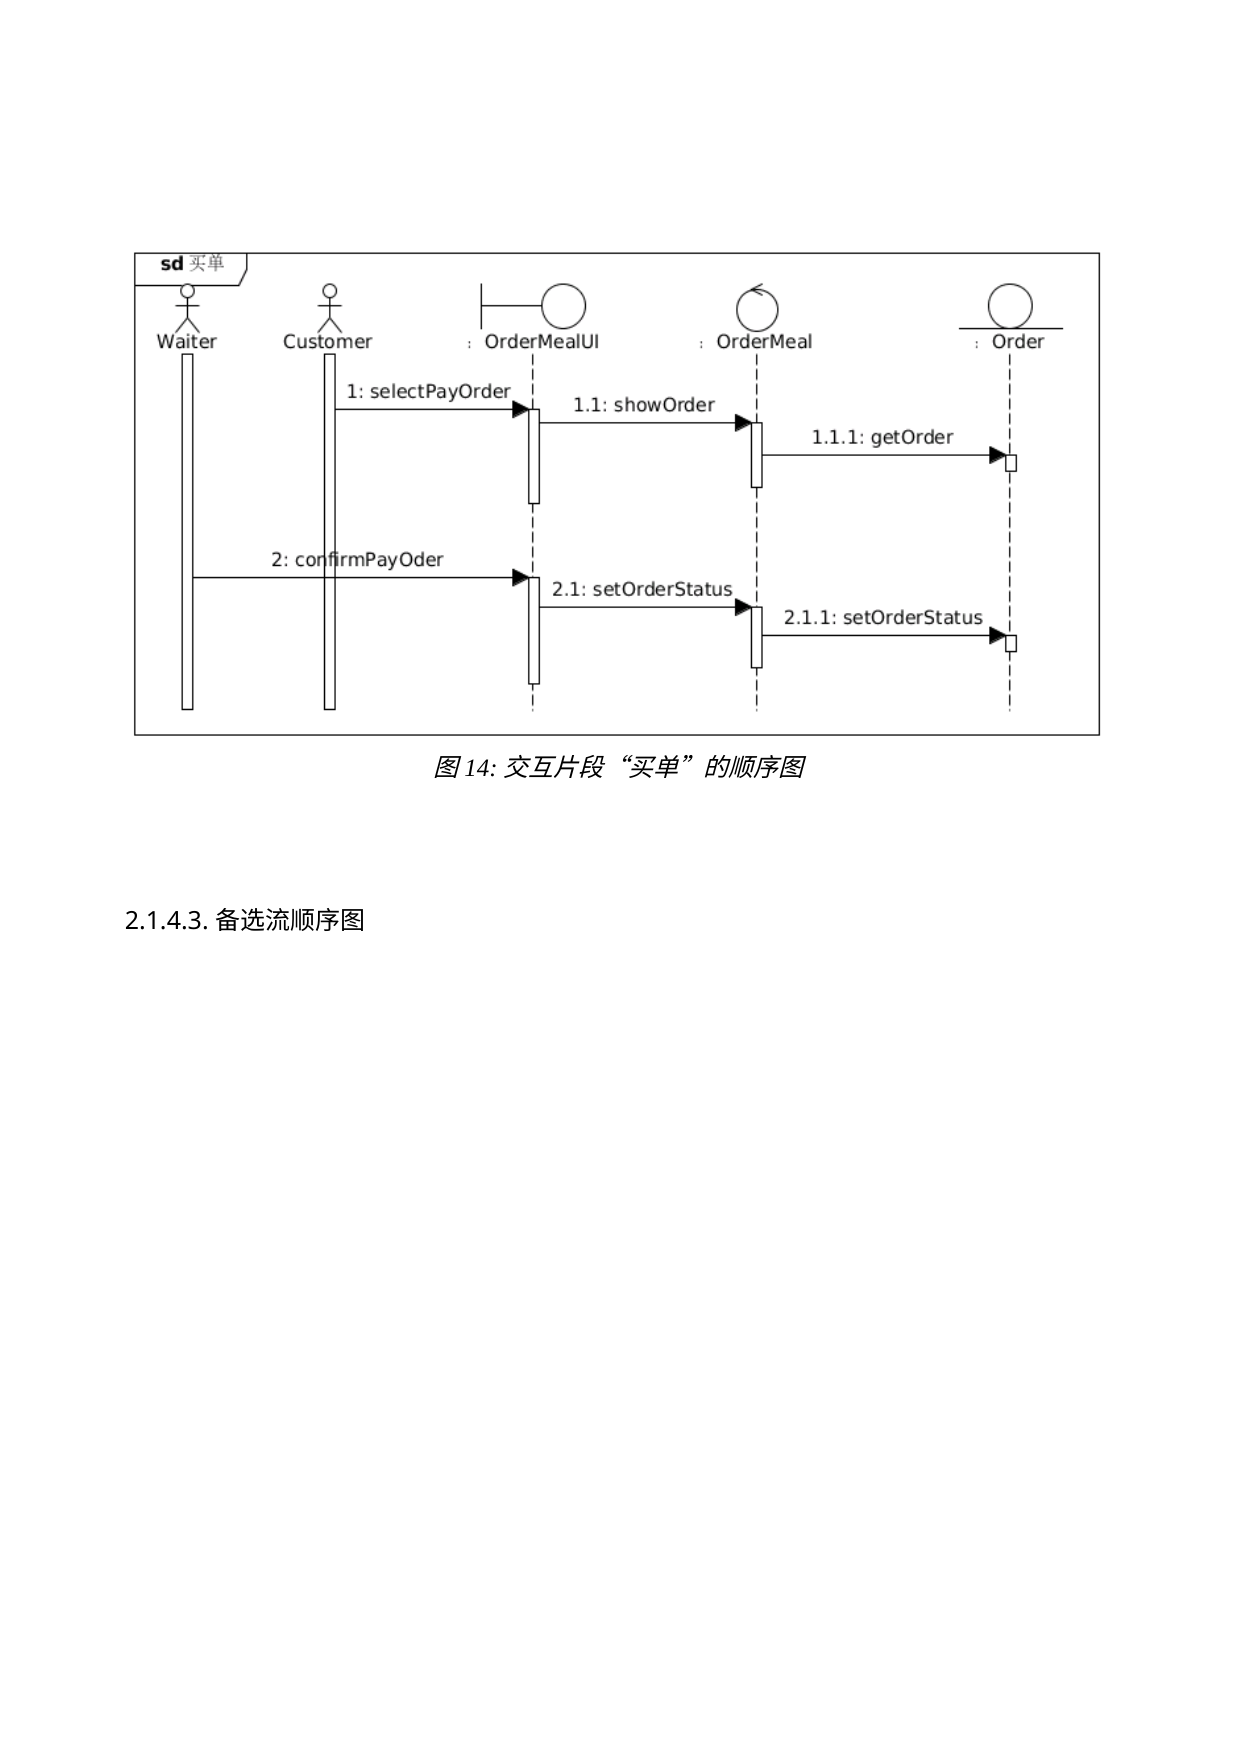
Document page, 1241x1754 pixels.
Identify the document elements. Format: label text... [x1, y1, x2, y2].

picture [129, 246, 1112, 748]
text 图 14: 交互片段“买单”的顺序图 [118, 247, 1122, 783]
subtitle 备选流顺序图 [118, 900, 1122, 936]
